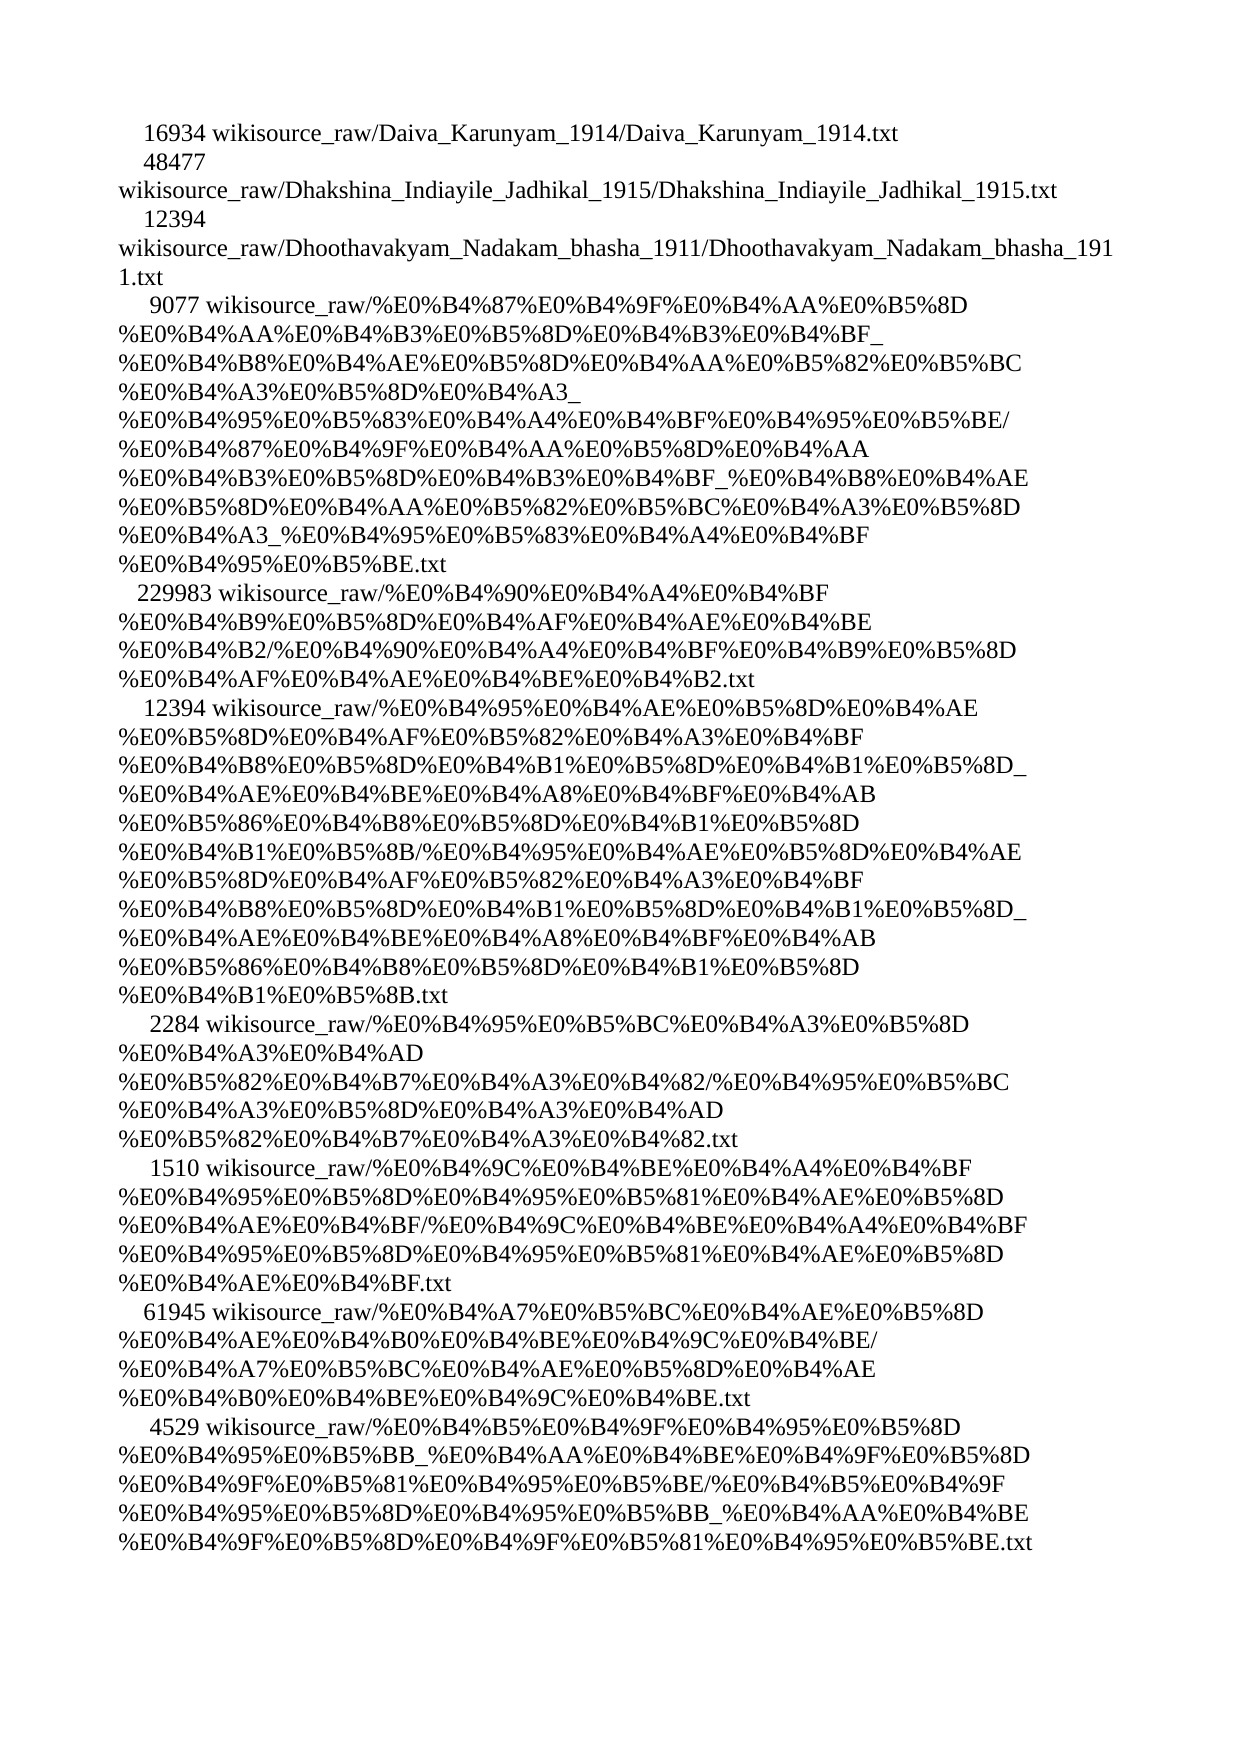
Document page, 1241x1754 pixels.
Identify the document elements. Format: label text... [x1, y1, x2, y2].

text 229983 wikisource_raw/%E0%B4%90%E0%B4%A4%E0%B4%BF%E0%B4%B9%E0%B5%8D%E0%B4%AF%E0%B4%AE%E0%B4%BE%E0%B4%B2/%E0%B4%90%E0%B4%A4%E0%B4%BF%E0%B4%B9%E0%B5%8D%E0%B4%AF%E0%B4%AE%E0%B4%BE%E0%B4%B2.txt [118, 578, 1122, 693]
text 9077 wikisource_raw/%E0%B4%87%E0%B4%9F%E0%B4%AA%E0%B5%8D%E0%B4%AA%E0%B4%B3%E0%B5%8D%E0%B4%B3%E0%B4%BF_%E0%B4%B8%E0%B4%AE%E0%B5%8D%E0%B4%AA%E0%B5%82%E0%B5%BC%E0%B4%A3%E0%B5%8D%E0%B4%A3_%E0%B4%95%E0%B5%83%E0%B4%A4%E0%B4%BF%E0%B4%95%E0%B5%BE/%E0%B4%87%E0%B4%9F%E0%B4%AA%E0%B5%8D%E0%B4%AA%E0%B4%B3%E0%B5%8D%E0%B4%B3%E0%B4%BF_%E0%B4%B8%E0%B4%AE%E0%B5%8D%E0%B4%AA%E0%B5%82%E0%B5%BC%E0%B4%A3%E0%B5%8D%E0%B4%A3_%E0%B4%95%E0%B5%83%E0%B4%A4%E0%B4%BF%E0%B4%95%E0%B5%BE.txt [118, 291, 1122, 578]
text 16934 wikisource_raw/Daiva_Karunyam_1914/Daiva_Karunyam_1914.txt [118, 118, 1122, 147]
text 48477 wikisource_raw/Dhakshina_Indiayile_Jadhikal_1915/Dhakshina_Indiayile_Jadhikal_1915.txt [118, 147, 1122, 204]
text 1510 wikisource_raw/%E0%B4%9C%E0%B4%BE%E0%B4%A4%E0%B4%BF%E0%B4%95%E0%B5%8D%E0%B4%95%E0%B5%81%E0%B4%AE%E0%B5%8D%E0%B4%AE%E0%B4%BF/%E0%B4%9C%E0%B4%BE%E0%B4%A4%E0%B4%BF%E0%B4%95%E0%B5%8D%E0%B4%95%E0%B5%81%E0%B4%AE%E0%B5%8D%E0%B4%AE%E0%B4%BF.txt [118, 1153, 1122, 1297]
text 4529 wikisource_raw/%E0%B4%B5%E0%B4%9F%E0%B4%95%E0%B5%8D%E0%B4%95%E0%B5%BB_%E0%B4%AA%E0%B4%BE%E0%B4%9F%E0%B5%8D%E0%B4%9F%E0%B5%81%E0%B4%95%E0%B5%BE/%E0%B4%B5%E0%B4%9F%E0%B4%95%E0%B5%8D%E0%B4%95%E0%B5%BB_%E0%B4%AA%E0%B4%BE%E0%B4%9F%E0%B5%8D%E0%B4%9F%E0%B5%81%E0%B4%95%E0%B5%BE.txt [118, 1412, 1122, 1556]
text 61945 wikisource_raw/%E0%B4%A7%E0%B5%BC%E0%B4%AE%E0%B5%8D%E0%B4%AE%E0%B4%B0%E0%B4%BE%E0%B4%9C%E0%B4%BE/%E0%B4%A7%E0%B5%BC%E0%B4%AE%E0%B5%8D%E0%B4%AE%E0%B4%B0%E0%B4%BE%E0%B4%9C%E0%B4%BE.txt [118, 1297, 1122, 1412]
text 2284 wikisource_raw/%E0%B4%95%E0%B5%BC%E0%B4%A3%E0%B5%8D%E0%B4%A3%E0%B4%AD%E0%B5%82%E0%B4%B7%E0%B4%A3%E0%B4%82/%E0%B4%95%E0%B5%BC%E0%B4%A3%E0%B5%8D%E0%B4%A3%E0%B4%AD%E0%B5%82%E0%B4%B7%E0%B4%A3%E0%B4%82.txt [118, 1009, 1122, 1153]
text 12394 wikisource_raw/Dhoothavakyam_Nadakam_bhasha_1911/Dhoothavakyam_Nadakam_bhasha_1911.txt [118, 204, 1122, 291]
text 12394 wikisource_raw/%E0%B4%95%E0%B4%AE%E0%B5%8D%E0%B4%AE%E0%B5%8D%E0%B4%AF%E0%B5%82%E0%B4%A3%E0%B4%BF%E0%B4%B8%E0%B5%8D%E0%B4%B1%E0%B5%8D%E0%B4%B1%E0%B5%8D_%E0%B4%AE%E0%B4%BE%E0%B4%A8%E0%B4%BF%E0%B4%AB%E0%B5%86%E0%B4%B8%E0%B5%8D%E0%B4%B1%E0%B5%8D%E0%B4%B1%E0%B5%8B/%E0%B4%95%E0%B4%AE%E0%B5%8D%E0%B4%AE%E0%B5%8D%E0%B4%AF%E0%B5%82%E0%B4%A3%E0%B4%BF%E0%B4%B8%E0%B5%8D%E0%B4%B1%E0%B5%8D%E0%B4%B1%E0%B5%8D_%E0%B4%AE%E0%B4%BE%E0%B4%A8%E0%B4%BF%E0%B4%AB%E0%B5%86%E0%B4%B8%E0%B5%8D%E0%B4%B1%E0%B5%8D%E0%B4%B1%E0%B5%8B.txt [118, 693, 1122, 1009]
